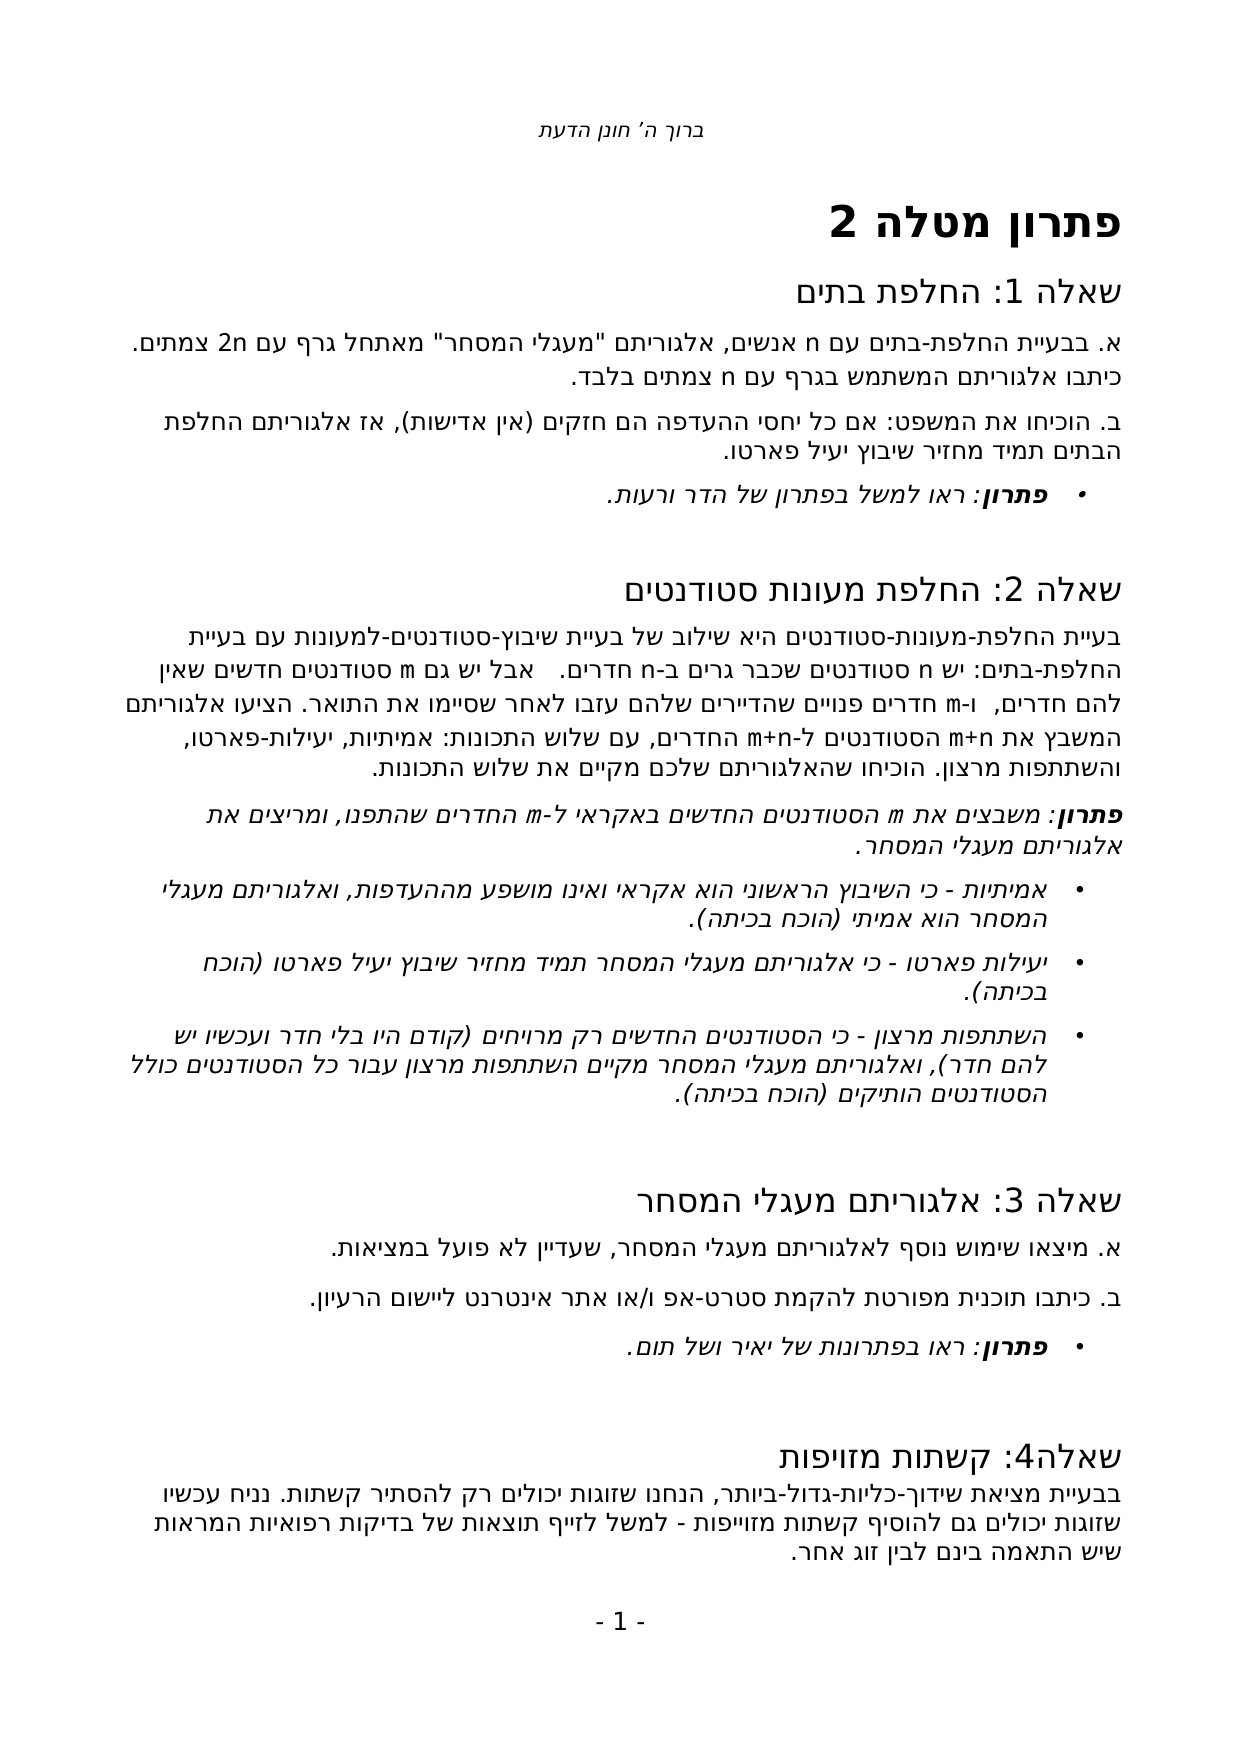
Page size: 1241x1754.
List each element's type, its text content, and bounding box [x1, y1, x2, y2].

text א. מיצאו שימוש נוסף לאלגוריתם מעגלי המסחר, שעדיין לא פועל במציאות. [118, 1233, 1122, 1262]
text ב. כיתבו תוכנית מפורטת להקמת סטרט-אפ ו/או אתר אינטרנט ליישום הרעיון. [118, 1283, 1122, 1312]
text בעיית החלפת-מעונות-סטודנטים היא שילוב של בעיית שיבוץ-סטודנטים-למעונות עם בעיית החלפת-בתים: יש n סטודנטים שכבר גרים ב-n חדרים. אבל יש גם m סטודנטים חדשים שאין להם חדרים, ו-m חדרים פנויים שהדיירים שלהם עזבו לאחר שסיימו את התואר. הציעו אלגוריתם המשבץ את m+n הסטודנטים ל-m+n החדרים, עם שלוש התכונות: אמיתיות, יעילות-פארטו, והשתתפות מרצון. הוכיחו שהאלגוריתם שלכם מקיים את שלוש התכונות. [118, 622, 1122, 783]
text פתרון: משבצים את m הסטודנטים החדשים באקראי ל-m החדרים שהתפנו, ומריצים את אלגוריתם מעגלי המסחר. [118, 797, 1122, 860]
list השתתפות מרצון - כי הסטודנטים החדשים רק מרויחים (קודם היו בלי חדר ועכשיו יש להם חדר), ואלגוריתם מעגלי המסחר מקיים השתתפות מרצון עבור כל הסטודנטים כולל הסטודנטים הותיקים (הוכח בכיתה). [118, 1021, 1084, 1108]
subtitle שאלה 2: החלפת מעונות סטודנטים [118, 571, 1122, 609]
list פתרון: ראו בפתרונות של יאיר ושל תום. [118, 1332, 1084, 1362]
list פתרון: ראו למשל בפתרון של הדר ורעות. [118, 480, 1084, 509]
text ב. הוכיחו את המשפט: אם כל יחסי ההעדפה הם חזקים (אין אדישות), אז אלגוריתם החלפת הבתים תמיד מחזיר שיבוץ יעיל פארטו. [118, 407, 1122, 465]
subtitle שאלה 1: החלפת בתים [118, 273, 1122, 312]
list יעילות פארטו - כי אלגוריתם מעגלי המסחר תמיד מחזיר שיבוץ יעיל פארטו (הוכח בכיתה). [118, 948, 1084, 1006]
subtitle שאלה4: קשתות מזויפות [118, 1437, 1122, 1476]
list אמיתיות - כי השיבוץ הראשוני הוא אקראי ואינו מושפע מההעדפות, ואלגוריתם מעגלי המסחר הוא אמיתי (הוכח בכיתה). [118, 875, 1084, 933]
text א. בבעיית החלפת-בתים עם n אנשים, אלגוריתם "מעגלי המסחר" מאתחל גרף עם 2n צמתים. כיתבו אלגוריתם המשתמש בגרף עם n צמתים בלבד. [118, 324, 1122, 392]
text בבעיית מציאת שידוך-כליות-גדול-ביותר, הנחנו שזוגות יכולים רק להסתיר קשתות. נניח עכשיו שזוגות יכולים גם להוסיף קשתות מזוייפות - למשל לזייף תוצאות של בדיקות רפואיות המראות שיש התאמה בינם לבין זוג אחר. [118, 1479, 1122, 1567]
subtitle שאלה 3: אלגוריתם מעגלי המסחר [118, 1182, 1122, 1221]
subtitle פתרון מטלה 2 [118, 197, 1122, 248]
